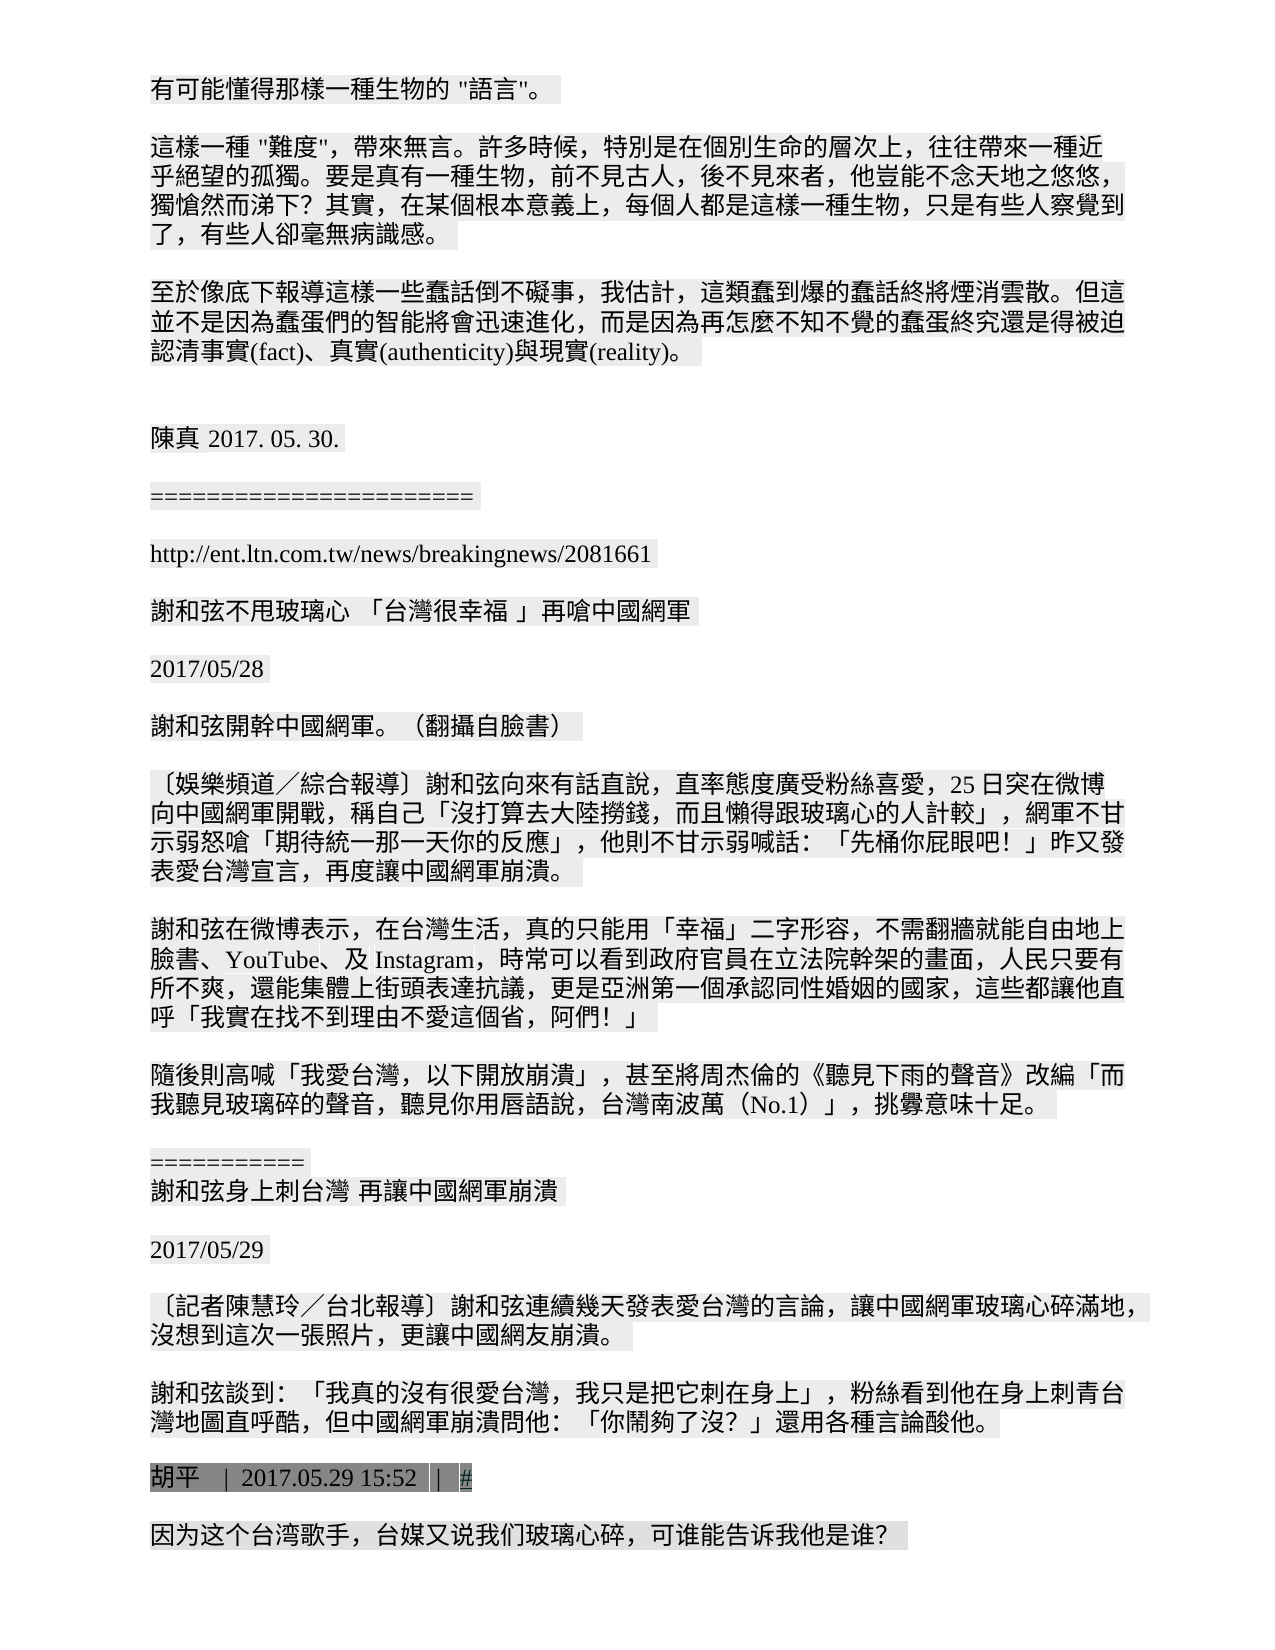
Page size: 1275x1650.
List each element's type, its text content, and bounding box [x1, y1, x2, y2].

text 護士: 陳醫師，日本好玩嗎？ 我：日本？我沒去日本啊。 護士：有啊，我聽說你最近不是出國嗎？ 我：但我不是去日本。 護士：是哦，我以為出國應該就是去日本。那你出國是去哪？ 我：回我太太老家。 護士：太太的老家是...？ 我：青島。 護士：青島？那是在哪？ 我：在山東。 護士：山東不是在大陸嗎？ 我：對啊。 護士：怎麼會想去大陸？ 我：沒什麼，就只是去看看。 嚴格說來，我不覺得我是出國，而只是返鄉。但是，話只能說到這，再說下去恐怕就會有點關係緊張，得檢驗忠貞區分敵我了。我之所以知道要趕緊把話打住，別再往下說，是因為敵明我暗，我看得見她，但她卻絲毫看不見我；我知道她在想什麼，我甚至知道她接下來要說什麼，但她卻對我一無所知，視而不見。 在台灣，很多人所謂出國，就是去日本。同理，小時候，美軍駐台，人們口中所謂 "外國人" 指的就是美國人，所謂 "外國"，彷彿世界上就只有一個國家，那就是美國。 許多時候，我們不需要仔細探問對方想法，光是聽兩句大約就能知其某種 "世界觀"，也就是他大概怎麼看 "世界"，但他卻不一定能看見你的，因為，高的能看見低的，大的能看見小的，稀少的能看見量大的，邊緣的能看見中心的，反之則不然。 我常想像一種二次元生物，他只知道長寬兩種向度，不知高度為何物。當你伸出手擋在他前方時，他會以為天降神蹟，要不然眼前怎麼會突然冒出一隻手來呢？當你把手抽離，他更驚訝了，一定是神明下凡，要不然怎麼神來之手又憑空消失了呢？為何如此？因為在二次元生物的世界裏，高度是不存在的，他無法理解 "高度" 這個向度中的一切。 這樣一種單行道式的溝通，其實有溝沒有通，因為其中一方缺乏溝通的必要管道，少了某個藉以溝通的面向。 先岔開話題，談個已經被我講爛的老掉牙觀念叫 case。之所以一再講這觀念是因為，當我們講一個case時，目的是要講它的caseness，而不是真的對case "本身" 有任何興趣。比方說，底下報導中的這個人究竟是誰，對我來說毫無意義，有名也好，無名小卒也罷，絲毫無關宏旨，因為我只是拿他來做為一個 case，藉以說明一些東西，比方說 insight (病識感)。 當你看到一個人講出這樣一些自得意滿的蠢話時，你就應該能明白，你能跟他進行溝通的管道與可能性已所剩無幾。而且，你能 "看見" 他，但他卻很可能無法 "看見" 你，為什麼呢？因為高的看得見低的，大的看得見小的，三次元看得見二次元或一次元，反之卻不然。 聽起來，低的，小的，中心的，量大的，少次元的，似乎沒救沒得指望了，其實倒也未必。我們看不見鬼神，但依然能對鬼神世界有個想像，透過想像與信任，低的、小的、中心的、量大的以及少次元的，依然還是有可能有一天或許能由低而高，由小而大，進而打開另一扇窗，發展出另一個次元。關鍵何在？ 一，病識感。簡單說就是意識到自己的不足之可能性。 二，信任或信仰。相信他人所屬的另一個世界有可能更高、更大或更好。 光有以上兩點也許還不夠。比方說，羅素曾打算出版一本有關 "知識論" (epistemology) 的巨著，他在出版前請他的學生維根斯坦過目，維根斯坦把這書批評得一文不值。羅素很難過，跑回家找阿娜達哭訴。羅素說，讓我感到痛苦的並不是我寫的書犯了錯，而是我根本不知道自己錯在哪，但我卻又相信維根斯坦一定是對的，他一定看見了一些我根本看不見的東西。羅素說，正是這樣一種困境讓我感到痛苦。 羅素顯然是有 "病識感" 的，他同時也 "相信" 維根斯坦的思想水平遠在他之上，但光有這兩點還不夠，你還得有 "能力" 才行。 維根斯坦曾經說，羅素對他寫的東西 "一個字也不懂"。很多人聽了就不服氣了，羅素可是個年輕時就寫出 "數學原理" 巨著的天才，怎麼可能 "一個字也不懂" 維根斯坦寫的東西？於是有人對此做了解釋，羅素之所以"一個字也不懂" 維根斯坦的思想，是因為理解維根斯坦有著一種 "難度"，而這個難度並非是智能上的(intellectual)，而是道德上的(moral)。 在我看來，這樣一種難度無處不在，但與其說它是一種道德上的難度，不如說它是 "物種上" 的宿命，一種生活方式或生命形式上的侷限，就如同我無法理解蚯蚓的世界一般，即便我很想去理解它，但依然做不到，因為我不是那樣的物種。你得先是什麼樣的生物，才有可能懂得那樣一種生物的 "語言"。 這樣一種 "難度"，帶來無言。許多時候，特別是在個別生命的層次上，往往帶來一種近乎絕望的孤獨。要是真有一種生物，前不見古人，後不見來者，他豈能不念天地之悠悠，獨愴然而涕下？其實，在某個根本意義上，每個人都是這樣一種生物，只是有些人察覺到了，有些人卻毫無病識感。 至於像底下報導這樣一些蠢話倒不礙事，我估計，這類蠢到爆的蠢話終將煙消雲散。但這並不是因為蠢蛋們的智能將會迅速進化，而是因為再怎麼不知不覺的蠢蛋終究還是得被迫認清事實(fact)、真實(authenticity)與現實(reality)。 陳真 2017. 05. 30. ======================= http://ent.ltn.com.tw/news/breakingnews/2081661 謝和弦不甩玻璃心 「台灣很幸福 」再嗆中國網軍 2017/05/28 謝和弦開幹中國網軍。（翻攝自臉書） 〔娛樂頻道／綜合報導〕謝和弦向來有話直說，直率態度廣受粉絲喜愛，25日突在微博向中國網軍開戰，稱自己「沒打算去大陸撈錢，而且懶得跟玻璃心的人計較」，網軍不甘示弱怒嗆「期待統一那一天你的反應」，他則不甘示弱喊話：「先桶你屁眼吧！」昨又發表愛台灣宣言，再度讓中國網軍崩潰。 謝和弦在微博表示，在台灣生活，真的只能用「幸福」二字形容，不需翻牆就能自由地上臉書、YouTube、及Instagram，時常可以看到政府官員在立法院幹架的畫面，人民只要有所不爽，還能集體上街頭表達抗議，更是亞洲第一個承認同性婚姻的國家，這些都讓他直呼「我實在找不到理由不愛這個省，阿們！」 隨後則高喊「我愛台灣，以下開放崩潰」，甚至將周杰倫的《聽見下雨的聲音》改編「而我聽見玻璃碎的聲音，聽見你用唇語說，台灣南波萬（No.1）」，挑釁意味十足。 =========== 謝和弦身上刺台灣 再讓中國網軍崩潰 2017/05/29 〔記者陳慧玲／台北報導〕謝和弦連續幾天發表愛台灣的言論，讓中國網軍玻璃心碎滿地，沒想到這次一張照片，更讓中國網友崩潰。 謝和弦談到：「我真的沒有很愛台灣，我只是把它刺在身上」，粉絲看到他在身上刺青台灣地圖直呼酷，但中國網軍崩潰問他：「你鬧夠了沒？」還用各種言論酸他。 [150, 75, 1125, 1438]
text 胡平 | 2017.05.29 15:52 | # [150, 1463, 1125, 1492]
text 因为这个台湾歌手，台媒又说我们玻璃心碎，可谁能告诉我他是谁？ [150, 1492, 1125, 1550]
